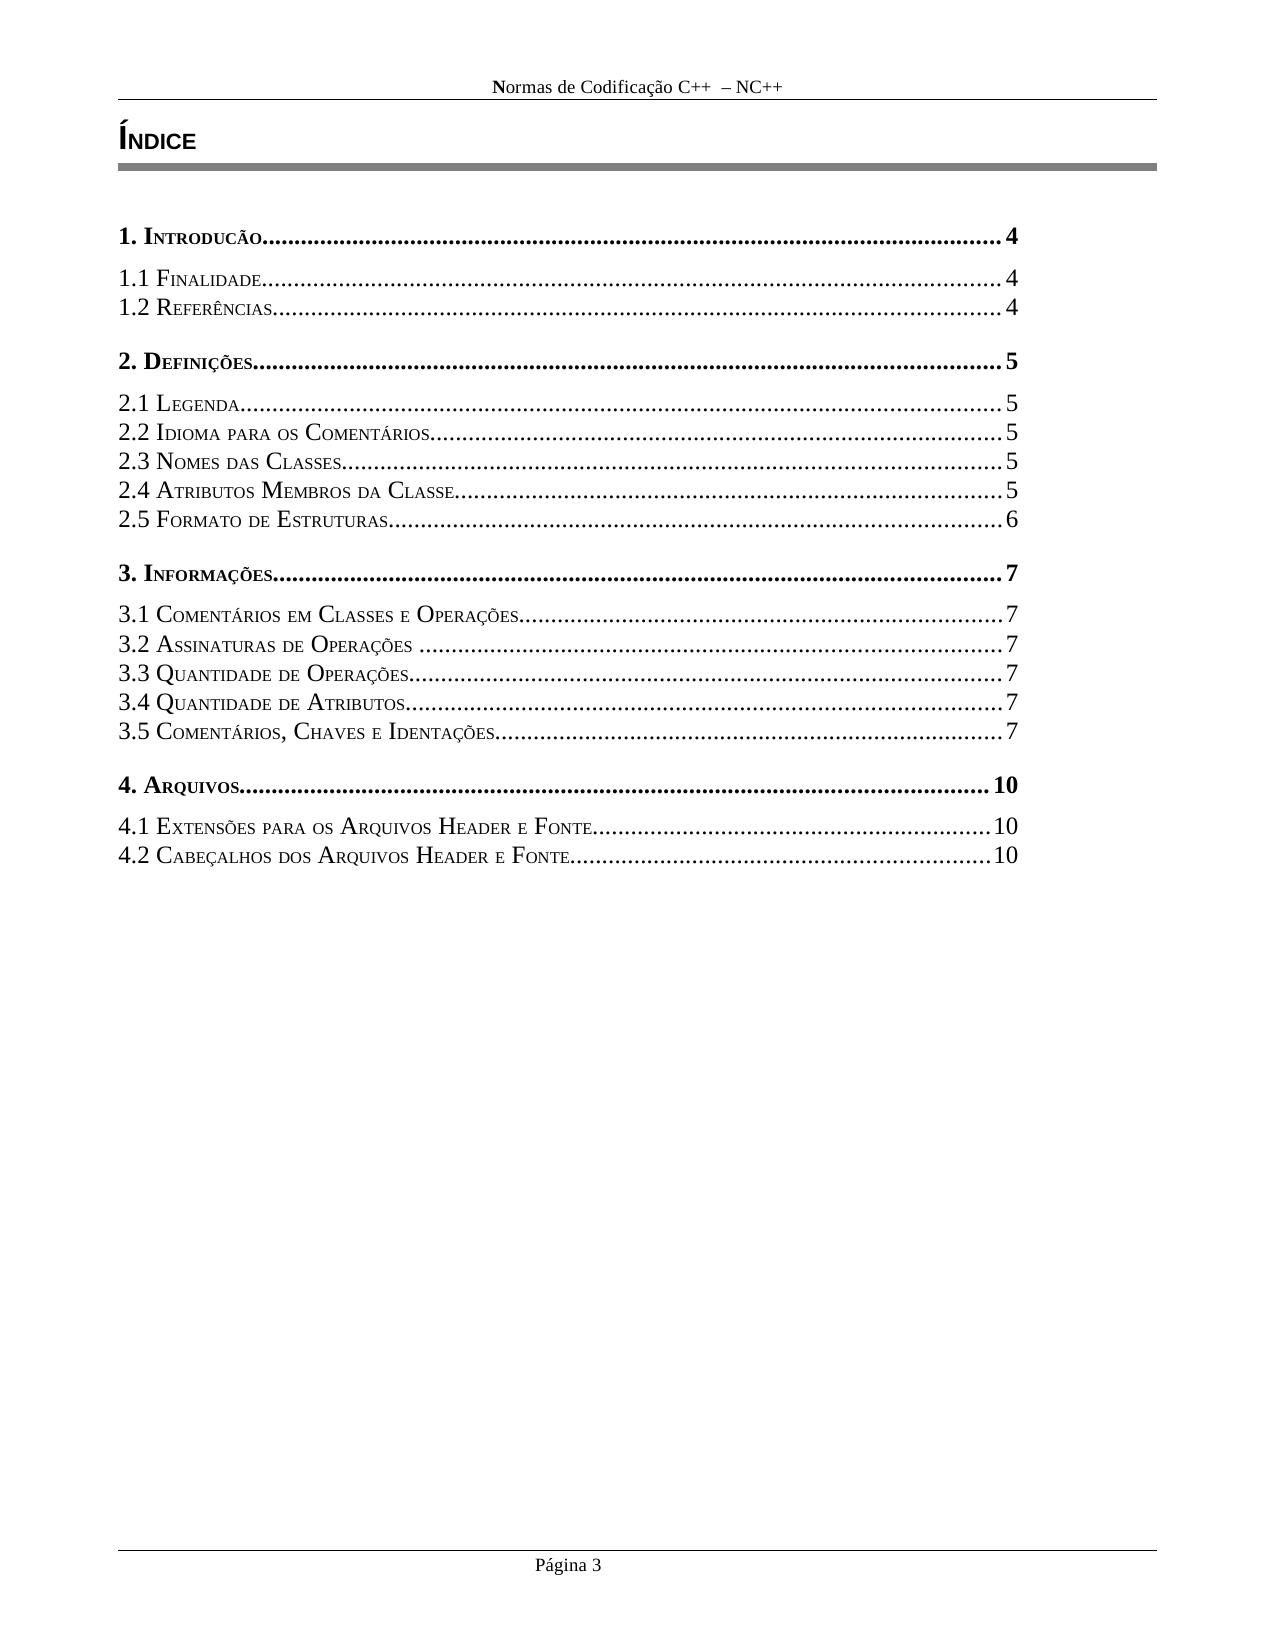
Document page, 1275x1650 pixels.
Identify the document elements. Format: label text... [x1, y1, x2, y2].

text 3.4 Quantidade de Atributos 7 [118, 687, 1157, 716]
text 1.2 Referências 4 [118, 292, 1157, 321]
text 2.2 Idioma para os Comentários 5 [118, 417, 1157, 446]
text 2. Definições 5 [118, 346, 1157, 375]
text 4.1 Extensões para os Arquivos Header e Fonte 10 [118, 811, 1157, 840]
text 2.4 Atributos Membros da Classe 5 [118, 475, 1157, 504]
text 3. Informações 7 [118, 558, 1157, 587]
text 2.1 Legenda 5 [118, 387, 1157, 417]
text 3.2 Assinaturas de Operações 7 [118, 628, 1157, 657]
text 2.5 Formato de Estruturas 6 [118, 504, 1157, 533]
subtitle Índice [118, 118, 1157, 163]
text 3.5 Comentários, Chaves e Identações 7 [118, 716, 1157, 745]
text 2.3 Nomes das Classes 5 [118, 446, 1157, 475]
text 3.3 Quantidade de Operações 7 [118, 657, 1157, 687]
text 4. Arquivos 10 [118, 770, 1157, 799]
text 1.1 Finalidade 4 [118, 263, 1157, 292]
text 4.2 Cabeçalhos dos Arquivos Header e Fonte 10 [118, 840, 1157, 869]
text 3.1 Comentários em Classes e Operações 7 [118, 599, 1157, 628]
text 1. Introducão 4 [118, 221, 1157, 250]
